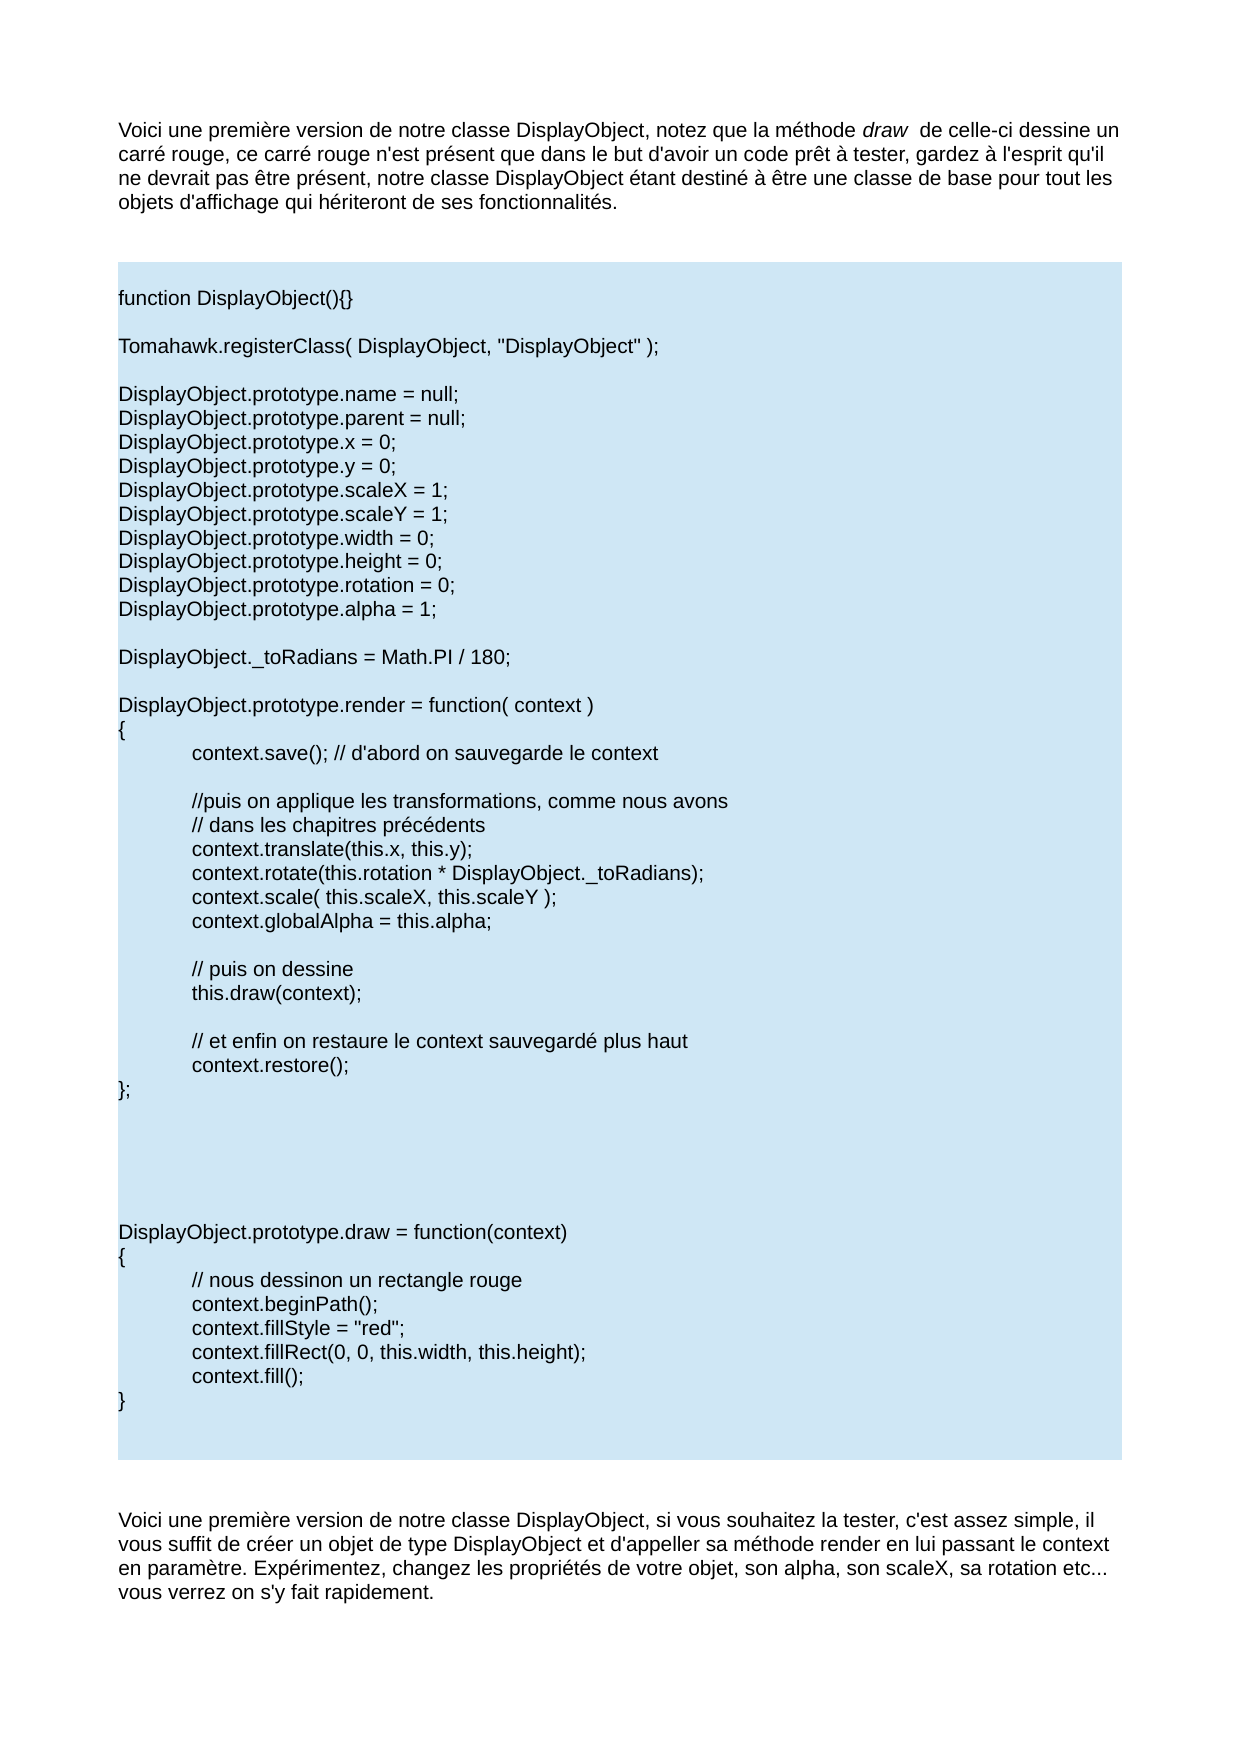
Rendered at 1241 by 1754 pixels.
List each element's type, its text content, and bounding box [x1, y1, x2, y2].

text //puis on applique les transformations, comme nous avons [118, 789, 1122, 813]
text context.fillStyle = "red"; [118, 1316, 1122, 1340]
text function DisplayObject(){} [118, 286, 1122, 310]
text DisplayObject.prototype.height = 0; [118, 549, 1122, 573]
text } [118, 1388, 1122, 1412]
text // et enfin on restaure le context sauvegardé plus haut [118, 1028, 1122, 1052]
text DisplayObject.prototype.draw = function(context) [118, 1220, 1122, 1244]
text context.save(); // d'abord on sauvegarde le context [118, 741, 1122, 765]
text DisplayObject.prototype.parent = null; [118, 406, 1122, 429]
text // nous dessinon un rectangle rouge [118, 1268, 1122, 1292]
text context.fillRect(0, 0, this.width, this.height); [118, 1340, 1122, 1364]
text DisplayObject.prototype.y = 0; [118, 453, 1122, 477]
text // puis on dessine [118, 957, 1122, 981]
text DisplayObject.prototype.alpha = 1; [118, 597, 1122, 621]
text context.globalAlpha = this.alpha; [118, 909, 1122, 933]
text }; [118, 1076, 1122, 1100]
text context.scale( this.scaleX, this.scaleY ); [118, 885, 1122, 909]
text context.beginPath(); [118, 1292, 1122, 1316]
text DisplayObject.prototype.name = null; [118, 382, 1122, 406]
text context.fill(); [118, 1364, 1122, 1388]
text // dans les chapitres précédents [118, 813, 1122, 837]
text Tomahawk.registerClass( DisplayObject, "DisplayObject" ); [118, 334, 1122, 358]
text { [118, 717, 1122, 741]
text Voici une première version de notre classe DisplayObject, si vous souhaitez la tester, c'est assez simple, il vous suffit de créer un objet de type DisplayObject et d'appeller sa méthode render en lui passant le context en paramètre. Expérimentez, changez les propriétés de votre objet, son alpha, son scaleX, sa rotation etc... vous verrez on s'y fait rapidement. [118, 1508, 1122, 1603]
text Voici une première version de notre classe DisplayObject, notez que la méthode draw de celle-ci dessine un carré rouge, ce carré rouge n'est présent que dans le but d'avoir un code prêt à tester, gardez à l'esprit qu'il ne devrait pas être présent, notre classe DisplayObject étant destiné à être une classe de base pour tout les objets d'affichage qui hériteront de ses fonctionnalités. [118, 118, 1122, 214]
text DisplayObject.prototype.x = 0; [118, 429, 1122, 453]
text context.rotate(this.rotation * DisplayObject._toRadians); [118, 861, 1122, 885]
text DisplayObject._toRadians = Math.PI / 180; [118, 645, 1122, 669]
text DisplayObject.prototype.scaleY = 1; [118, 501, 1122, 525]
text DisplayObject.prototype.rotation = 0; [118, 573, 1122, 597]
text { [118, 1244, 1122, 1268]
text this.draw(context); [118, 981, 1122, 1004]
text context.translate(this.x, this.y); [118, 837, 1122, 861]
text context.restore(); [118, 1052, 1122, 1076]
text DisplayObject.prototype.render = function( context ) [118, 693, 1122, 717]
text DisplayObject.prototype.scaleX = 1; [118, 477, 1122, 501]
text DisplayObject.prototype.width = 0; [118, 525, 1122, 549]
